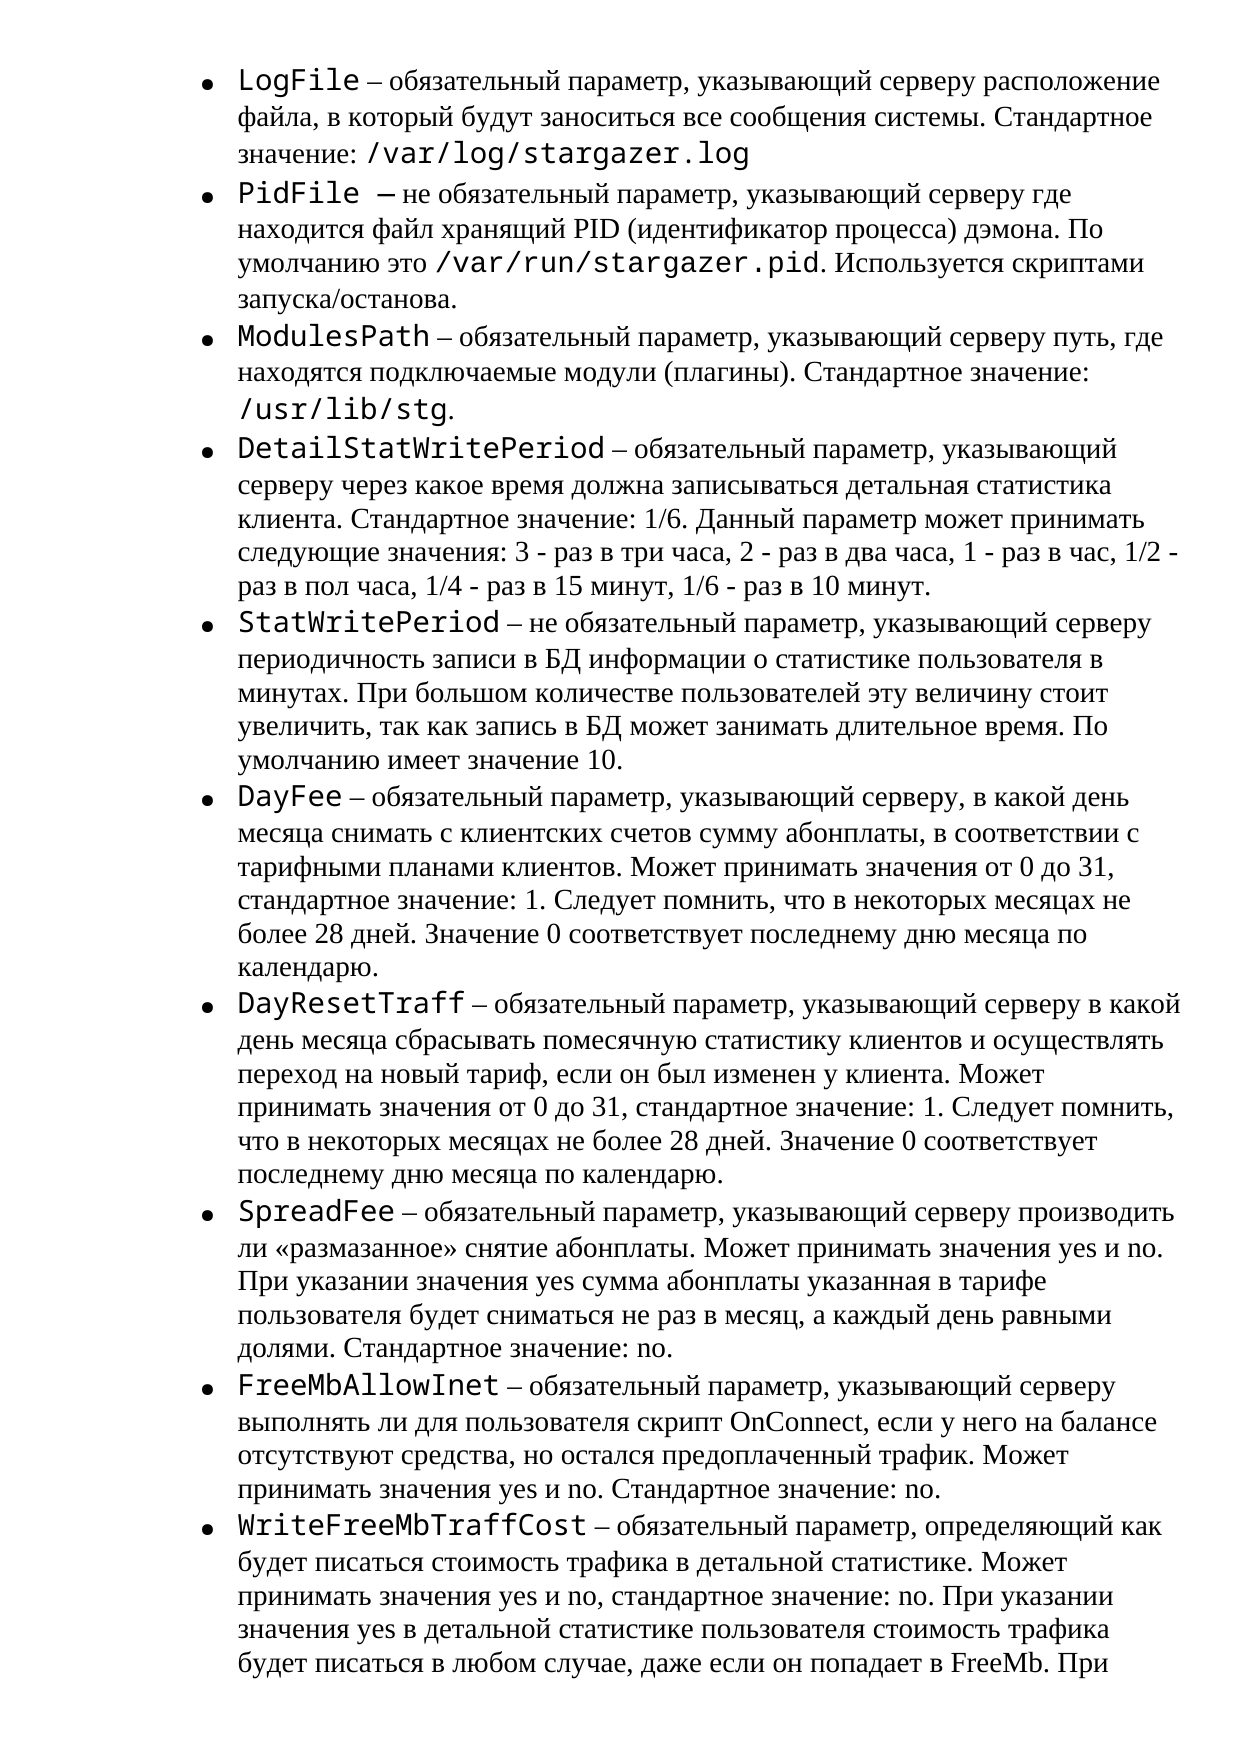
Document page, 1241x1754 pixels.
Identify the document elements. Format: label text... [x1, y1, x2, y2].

list LogFile – обязательный параметр, указывающий серверу расположение файла, в который будут заноситься все сообщения системы. Стандартное значение: /var/log/stargazer.log [200, 59, 1181, 172]
list DayResetTraff – обязательный параметр, указывающий серверу в какой день месяца сбрасывать помесячную статистику клиентов и осуществлять переход на новый тариф, если он был изменен у клиента. Может принимать значения от 0 до 31, стандартное значение: 1. Следует помнить, что в некоторых месяцах не более 28 дней. Значение 0 соответствует последнему дню месяца по календарю. [200, 983, 1181, 1190]
list ModulesPath – обязательный параметр, указывающий серверу путь, где находятся подключаемые модули (плагины). Стандартное значение: /usr/lib/stg. [200, 315, 1181, 428]
list DetailStatWritePeriod – обязательный параметр, указывающий серверу через какое время должна записываться детальная статистика клиента. Стандартное значение: 1/6. Данный параметр может принимать следующие значения: 3 - раз в три часа, 2 - раз в два часа, 1 - раз в чаc, 1/2 - раз в пол часа, 1/4 - раз в 15 минут, 1/6 - раз в 10 минут. [200, 428, 1181, 602]
list StatWritePeriod – не обязательный параметр, указывающий серверу периодичность записи в БД информации о статистике пользователя в минутах. При большом количестве пользователей эту величину стоит увеличить, так как запись в БД может занимать длительное время. По умолчанию имеет значение 10. [200, 602, 1181, 775]
list PidFile — не обязательный параметр, указывающий серверу где находится файл хранящий PID (идентификатор процесса) дэмона. По умолчанию это /var/run/stargazer.pid. Используется скриптами запуска/останова. [200, 172, 1181, 315]
list DayFee – обязательный параметр, указывающий серверу, в какой день месяца снимать с клиентских счетов сумму абонплаты, в соответствии с тарифными планами клиентов. Может принимать значения от 0 до 31, стандартное значение: 1. Следует помнить, что в некоторых месяцах не более 28 дней. Значение 0 соответствует последнему дню месяца по календарю. [200, 775, 1181, 983]
list SpreadFee – обязательный параметр, указывающий серверу производить ли «размазанное» снятие абонплаты. Может принимать значения yes и no. При указании значения yes сумма абонплаты указанная в тарифе пользователя будет сниматься не раз в месяц, а каждый день равными долями. Стандартное значение: no. [200, 1190, 1181, 1364]
list FreeMbAllowInet – обязательный параметр, указывающий серверу выполнять ли для пользователя скрипт OnConnect, если у него на балансе отсутствуют средства, но остался предоплаченный трафик. Может принимать значения yes и no. Стандартное значение: no. [200, 1364, 1181, 1504]
list WriteFreeMbTraffCost – обязательный параметр, определяющий как будет писаться стоимость трафика в детальной статистике. Может принимать значения yes и no, стандартное значение: no. При указании значения yes в детальной статистике пользователя стоимость трафика будет писаться в любом случае, даже если он попадает в FreeMb. При [200, 1504, 1181, 1678]
